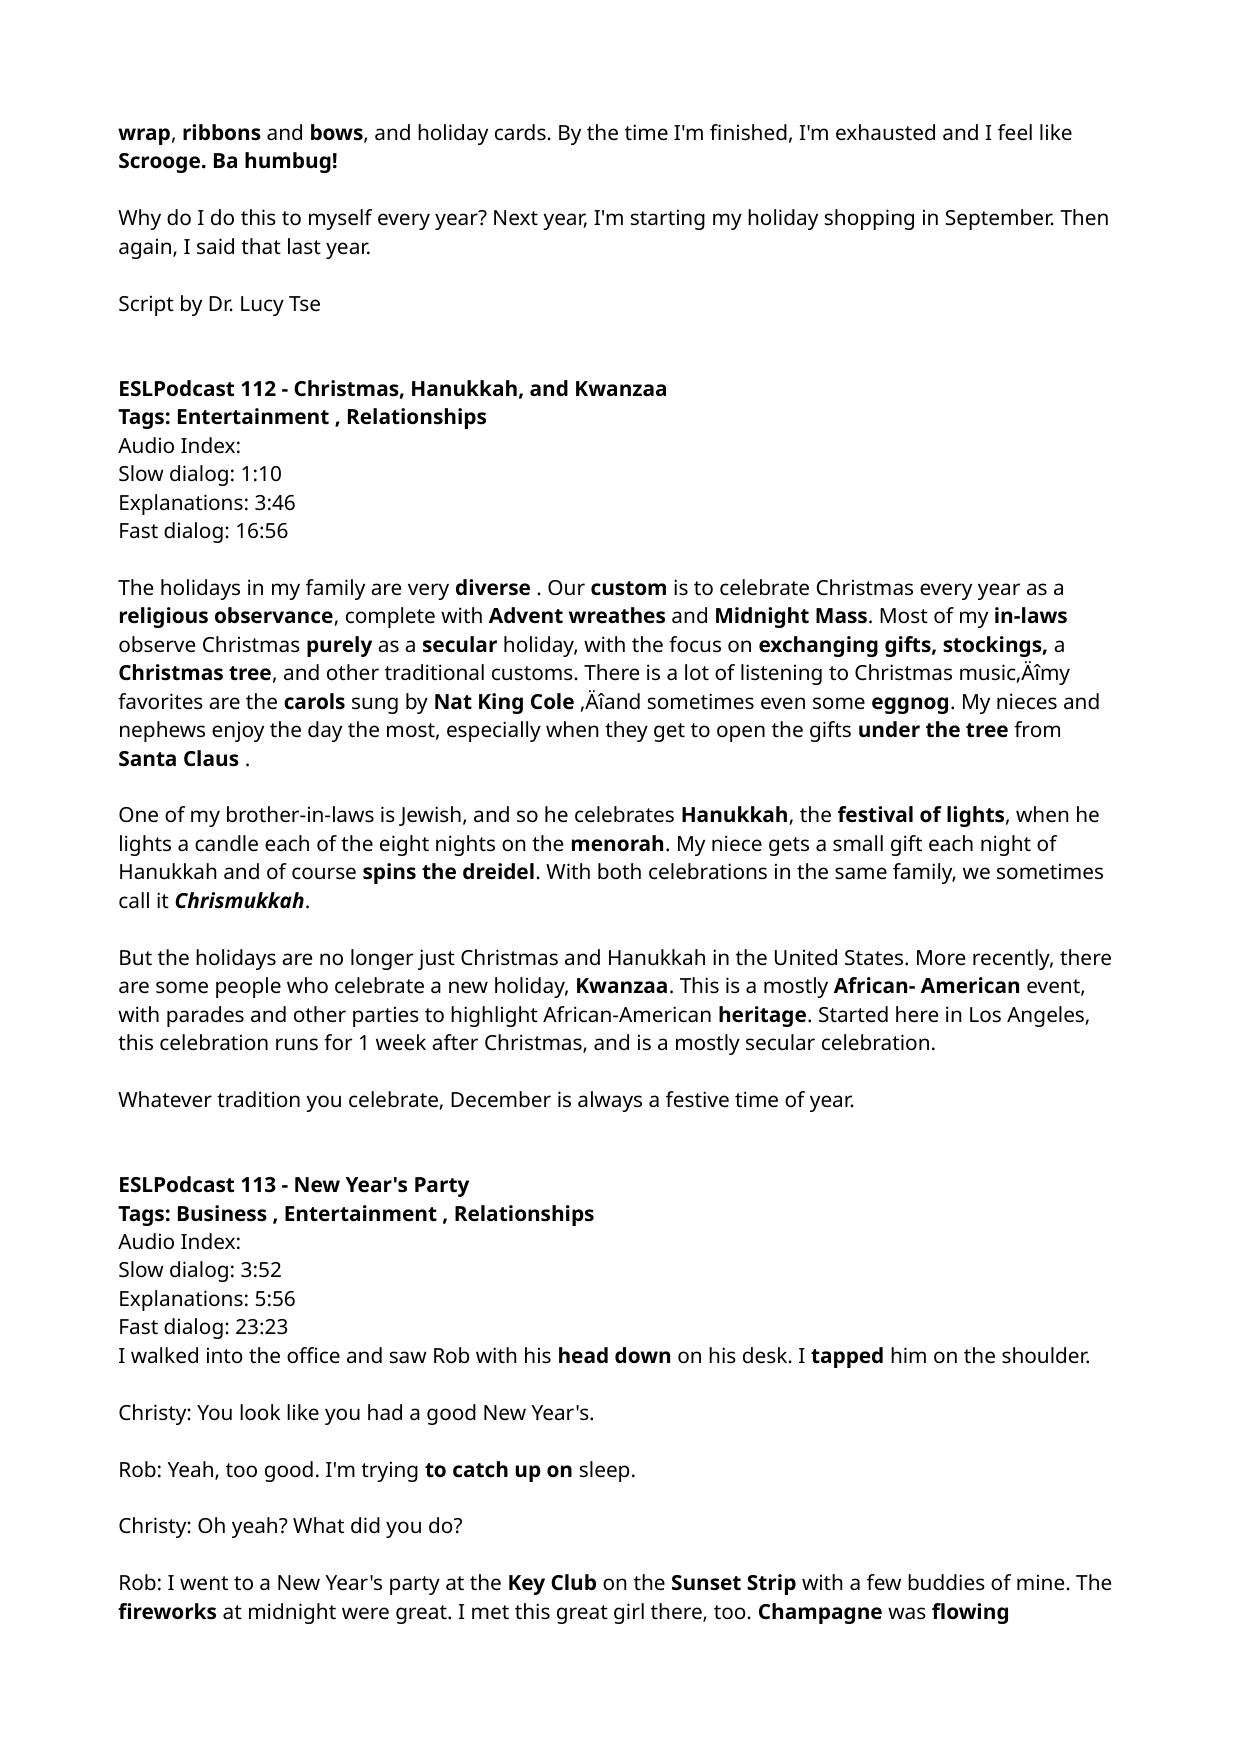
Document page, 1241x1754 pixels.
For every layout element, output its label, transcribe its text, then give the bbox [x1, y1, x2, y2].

table_header Audio Index: Slow dialog: 3:52 Explanations: 5:56 Fast dialog: 23:23 [118, 1227, 1122, 1341]
table_header wrap, ribbons and bows, and holiday cards. By the time I'm finished, I'm exhausted and I feel like Scrooge. Ba humbug! Why do I do this to myself every year? Next year, I'm starting my holiday shopping in September. Then again, I said that last year. Script by Dr. Lucy Tse [118, 118, 1122, 317]
table_header Audio Index: Slow dialog: 1:10 Explanations: 3:46 Fast dialog: 16:56 [118, 431, 1122, 573]
table_header I walked into the office and saw Rob with his head down on his desk. I tapped him on the shoulder. Christy: You look like you had a good New Year's. Rob: Yeah, too good. I'm trying to catch up on sleep. Christy: Oh yeah? What did you do? Rob: I went to a New Year's party at the Key Club on the Sunset Strip with a few buddies of mine. The fireworks at midnight were great. I met this great girl there, too. Champagne was flowing [118, 1341, 1122, 1625]
text ESLPodcast 112 - Christmas, Hanukkah, and Kwanzaa Tags: Entertainment , Relationships [118, 374, 1122, 431]
table_header The holidays in my family are very diverse . Our custom is to celebrate Christmas every year as a religious observance, complete with Advent wreathes and Midnight Mass. Most of my in-laws observe Christmas purely as a secular holiday, with the focus on exchanging gifts, stockings, a Christmas tree, and other traditional customs. There is a lot of listening to Christmas music‚Äîmy favorites are the carols sung by Nat King Cole ‚Äîand sometimes even some eggnog. My nieces and nephews enjoy the day the most, especially when they get to open the gifts under the tree from Santa Claus . One of my brother-in-laws is Jewish, and so he celebrates Hanukkah, the festival of lights, when he lights a candle each of the eight nights on the menorah. My niece gets a small gift each night of Hanukkah and of course spins the dreidel. With both celebrations in the same family, we sometimes call it Chrismukkah. But the holidays are no longer just Christmas and Hanukkah in the United States. More recently, there are some people who celebrate a new holiday, Kwanzaa. This is a mostly African- American event, with parades and other parties to highlight African-American heritage. Started here in Los Angeles, this celebration runs for 1 week after Christmas, and is a mostly secular celebration. Whatever tradition you celebrate, December is always a festive time of year. [118, 573, 1122, 1113]
text ESLPodcast 113 - New Year's Party Tags: Business , Entertainment , Relationships [118, 1170, 1122, 1227]
